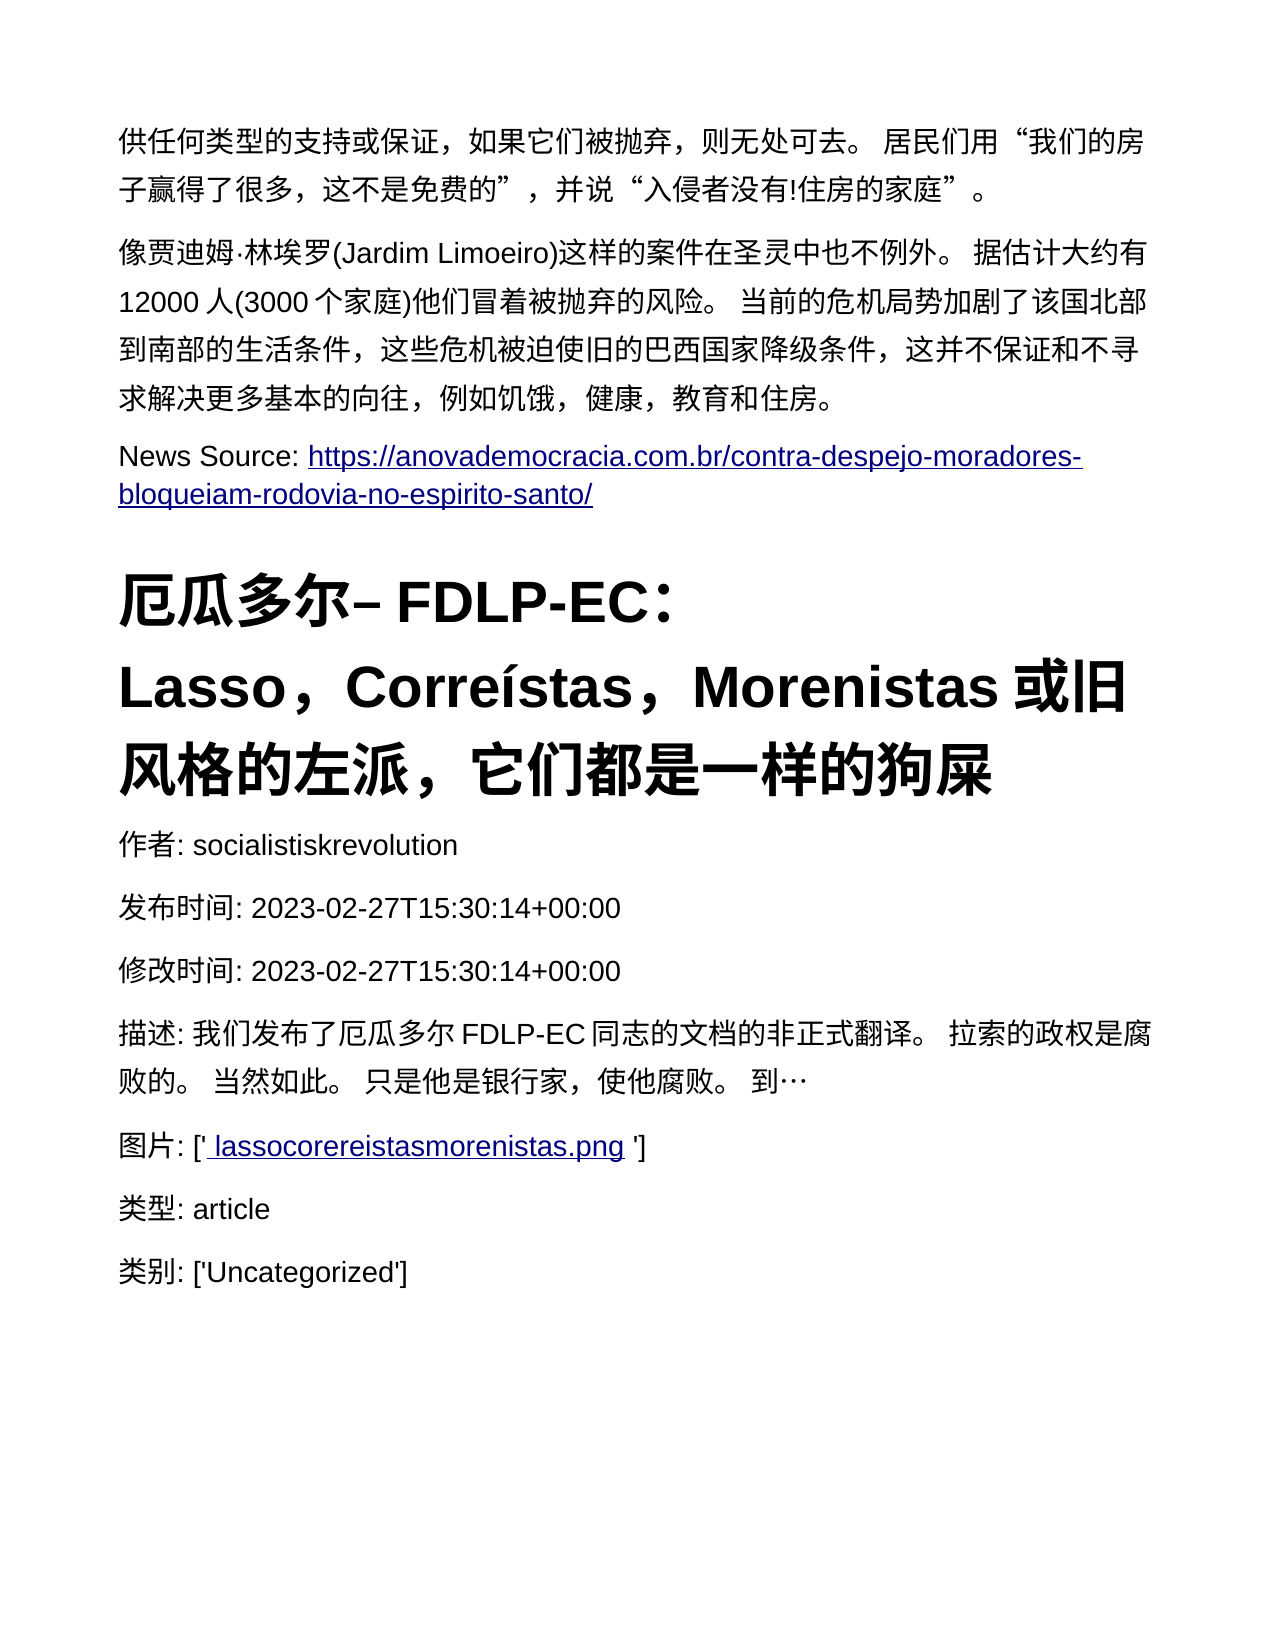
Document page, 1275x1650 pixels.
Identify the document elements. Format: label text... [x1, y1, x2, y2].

text 像贾迪姆·林埃罗(Jardim Limoeiro)这样的案件在圣灵中也不例外。 据估计大约有12000人(3000个家庭)他们冒着被抛弃的风险。 当前的危机局势加剧了该国北部到南部的生活条件，这些危机被迫使旧的巴西国家降级条件，这并不保证和不寻求解决更多基本的向往，例如饥饿，健康，教育和住房。 [118, 230, 1157, 418]
text 发布时间: 2023-02-27T15:30:14+00:00 [118, 884, 1157, 927]
text 供任何类型的支持或保证，如果它们被抛弃，则无处可去。 居民们用“我们的房子赢得了很多，这不是免费的”，并说“入侵者没有!住房的家庭”。 [118, 118, 1157, 209]
text 作者: socialistiskrevolution [118, 821, 1157, 863]
text 类别: ['Uncategorized'] [118, 1248, 1157, 1291]
subtitle 厄瓜多尔– FDLP-EC：Lasso，Correístas，Morenistas或旧风格的左派，它们都是一样的狗屎 [118, 555, 1157, 809]
text 图片: [' lassocorereistasmorenistas.png '] [118, 1122, 1157, 1164]
text News Source: https://anovademocracia.com.br/contra-despejo-moradores-bloqueiam-rodovia-no-espirito-santo/ [118, 438, 1157, 511]
text 修改时间: 2023-02-27T15:30:14+00:00 [118, 947, 1157, 990]
text 描述: 我们发布了厄瓜多尔FDLP-EC同志的文档的非正式翻译。 拉索的政权是腐败的。 当然如此。 只是他是银行家，使他腐败。 到… [118, 1011, 1157, 1101]
text 类型: article [118, 1185, 1157, 1228]
